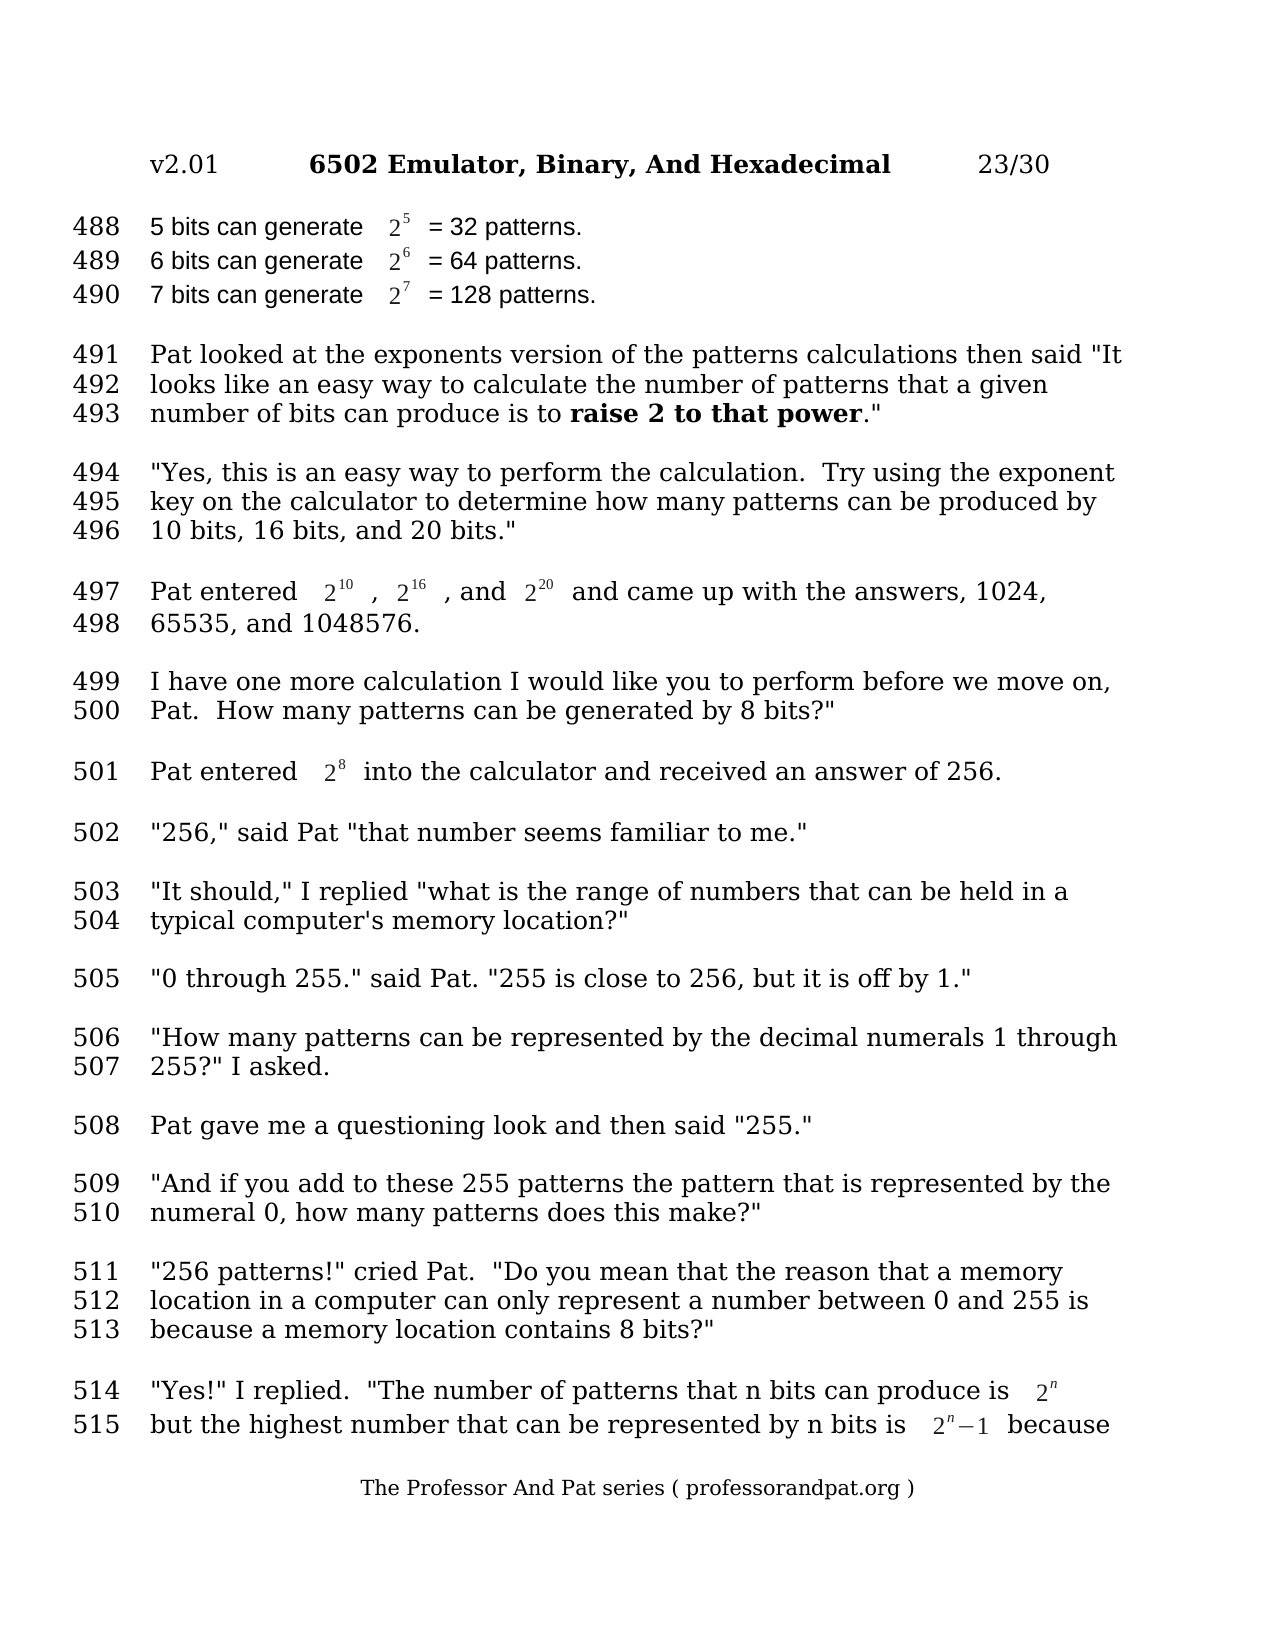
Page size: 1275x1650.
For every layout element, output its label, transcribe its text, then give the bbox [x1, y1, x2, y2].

text "How many patterns can be represented by the decimal numerals 1 through 255?" I asked. [150, 1023, 1125, 1082]
text Pat gave me a questioning look and then said "255." [150, 1111, 1125, 1140]
text "256," said Pat "that number seems familiar to me." [150, 818, 1125, 847]
text "It should," I replied "what is the range of numbers that can be held in a typical computer's memory location?" [150, 877, 1125, 935]
text "Yes, this is an easy way to perform the calculation. Try using the exponent key on the calculator to determine how many patterns can be produced by 10 bits, 16 bits, and 20 bits." [150, 458, 1125, 546]
text Pat entered ,, andand came up with the answers, 1024, 65535, and 1048576. [150, 575, 1125, 638]
text 7 bits can generate = 128 patterns. [150, 277, 1125, 311]
text "Yes!" I replied. "The number of patterns that n bits can produce is but the highest number that can be represented by n bits is because 0 is always counted as one of the patterns. Memory locations can represent numbers between 0 and 255 because 8 bits, which are also called a byte, are capable of producing 256 patterns. [150, 1374, 1125, 1442]
text Pat looked at the exponents version of the patterns calculations then said "It looks like an easy way to calculate the number of patterns that a given number of bits can produce is to raise 2 to that power." [150, 341, 1125, 429]
text "0 through 255." said Pat. "255 is close to 256, but it is off by 1." [150, 964, 1125, 994]
text "256 patterns!" cried Pat. "Do you mean that the reason that a memory location in a computer can only represent a number between 0 and 255 is because a memory location contains 8 bits?" [150, 1257, 1125, 1345]
text "And if you add to these 255 patterns the pattern that is represented by the numeral 0, how many patterns does this make?" [150, 1169, 1125, 1228]
text Pat entered into the calculator and received an answer of 256. [150, 755, 1125, 789]
text 6 bits can generate = 64 patterns. [150, 244, 1125, 277]
text 5 bits can generate = 32 patterns. [150, 210, 1125, 244]
text I have one more calculation I would like you to perform before we move on, Pat. How many patterns can be generated by 8 bits?" [150, 667, 1125, 726]
